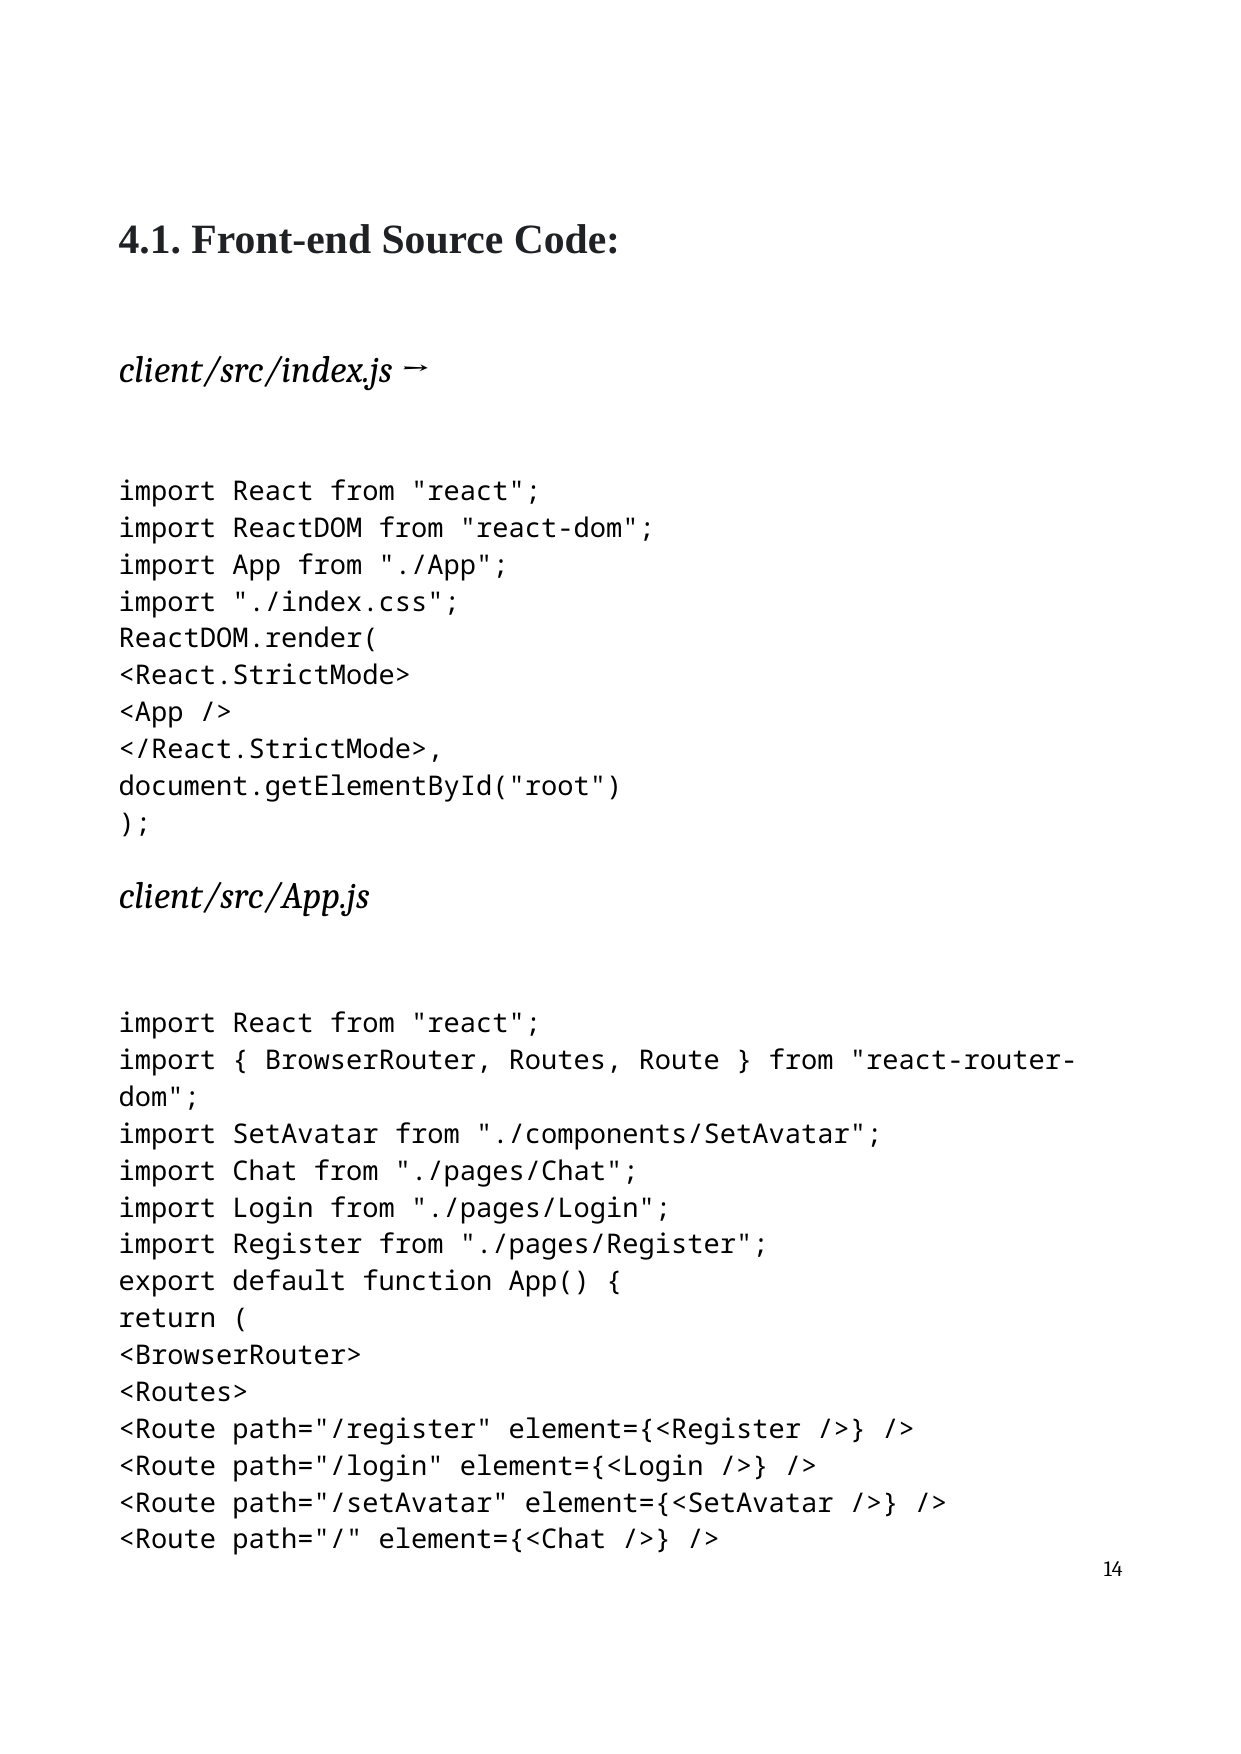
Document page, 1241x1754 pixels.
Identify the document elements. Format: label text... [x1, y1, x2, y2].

text import ReactDOM from "react-dom"; [118, 508, 1122, 545]
text <Route path="/login" element={<Login />} /> [118, 1446, 1122, 1483]
text import App from "./App"; [118, 545, 1122, 582]
text <App /> [118, 693, 1122, 729]
text 14 [118, 1557, 1122, 1582]
text document.getElementById("root") [118, 766, 1122, 803]
text <Route path="/register" element={<Register />} /> [118, 1409, 1122, 1446]
text import Chat from "./pages/Chat"; [118, 1151, 1122, 1188]
text <Routes> [118, 1372, 1122, 1409]
text client/src/index.js → [118, 348, 1122, 391]
text <Route path="/" element={<Chat />} /> [118, 1520, 1122, 1557]
text import Register from "./pages/Register"; [118, 1225, 1122, 1262]
text 4.1. Front-end Source Code: [118, 214, 1122, 262]
text </React.StrictMode>, [118, 729, 1122, 766]
text import SetAvatar from "./components/SetAvatar"; [118, 1114, 1122, 1151]
text import Login from "./pages/Login"; [118, 1188, 1122, 1225]
text ReactDOM.render( [118, 619, 1122, 656]
text client/src/App.js [118, 874, 1122, 917]
text import "./index.css"; [118, 582, 1122, 619]
text import React from "react"; [118, 1004, 1122, 1041]
text import React from "react"; [118, 471, 1122, 508]
text import { BrowserRouter, Routes, Route } from "react-router-dom"; [118, 1041, 1122, 1114]
text <React.StrictMode> [118, 656, 1122, 693]
text return ( [118, 1299, 1122, 1336]
text <Route path="/setAvatar" element={<SetAvatar />} /> [118, 1483, 1122, 1520]
text ); [118, 803, 1122, 840]
text export default function App() { [118, 1262, 1122, 1299]
text <BrowserRouter> [118, 1336, 1122, 1372]
